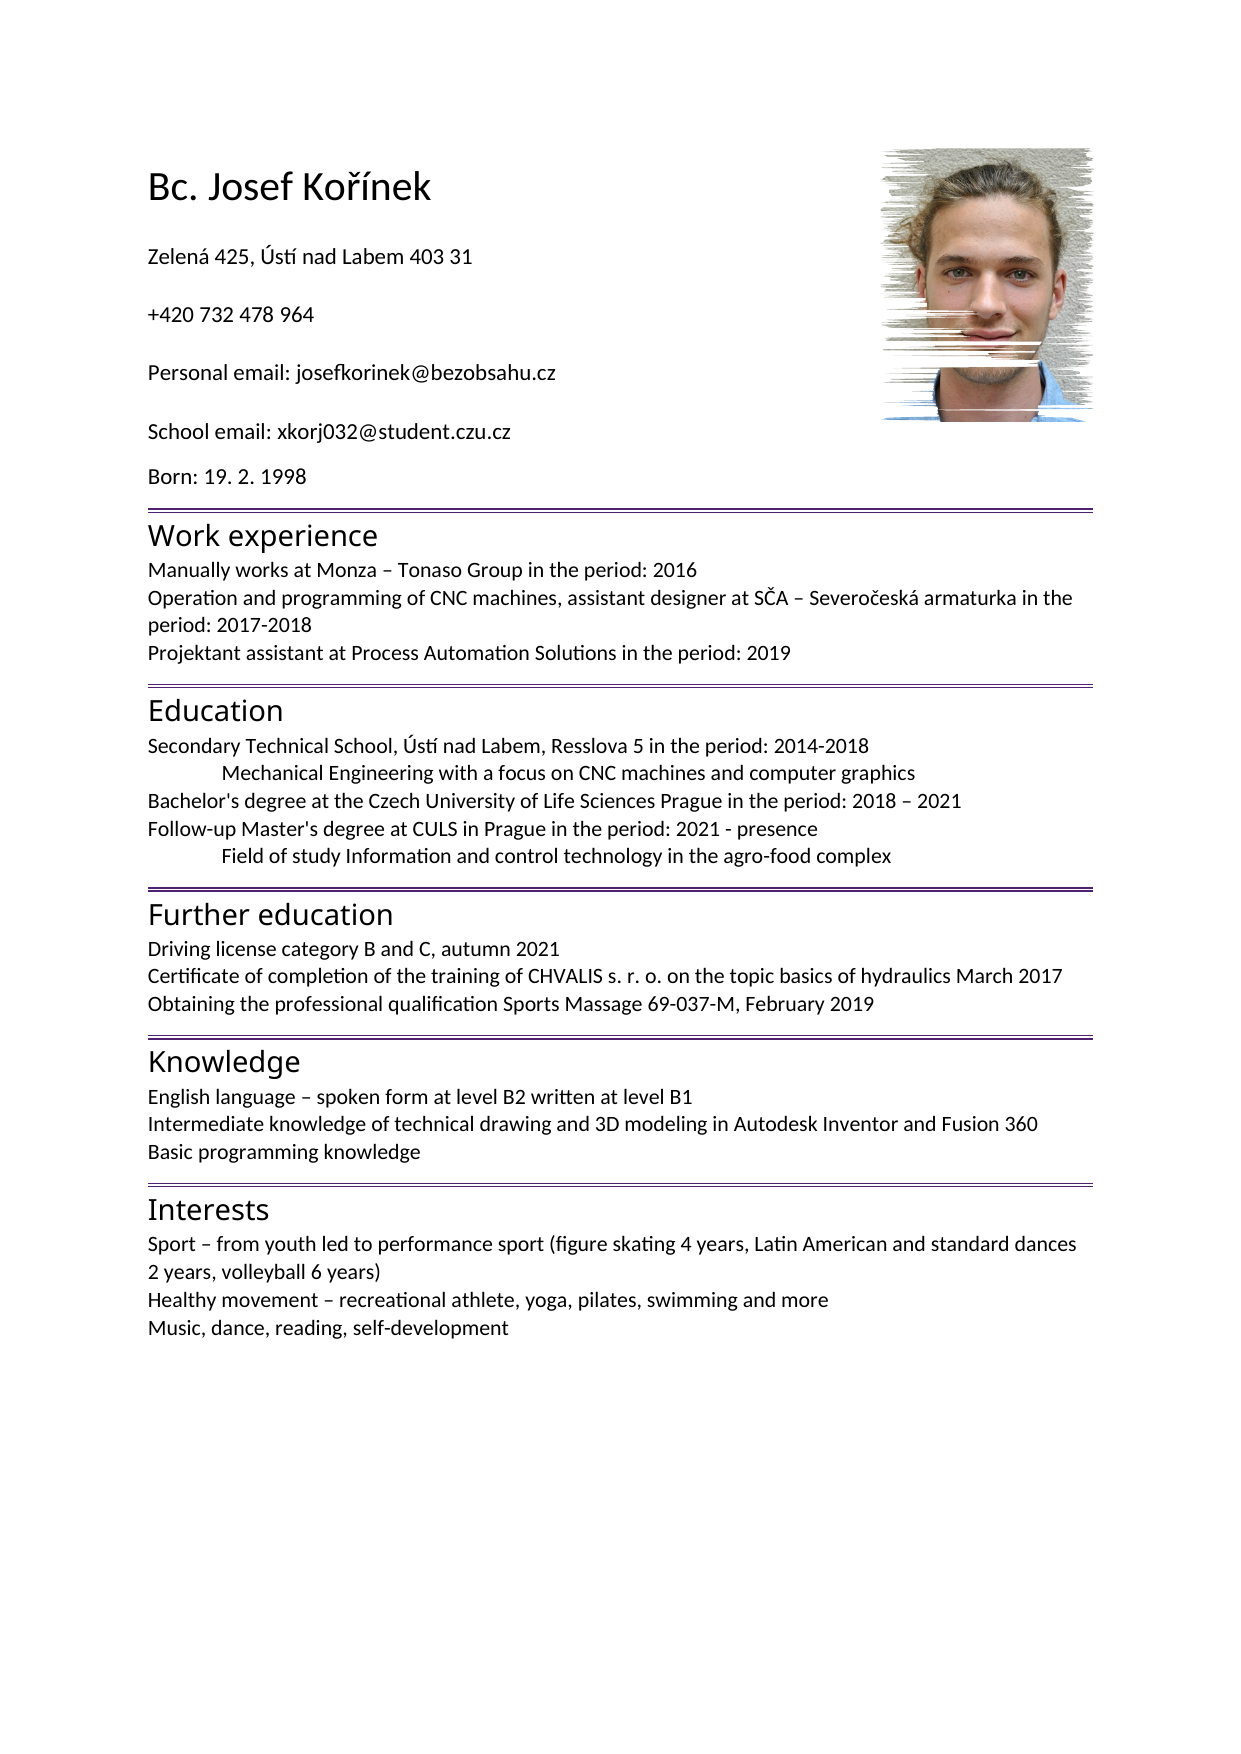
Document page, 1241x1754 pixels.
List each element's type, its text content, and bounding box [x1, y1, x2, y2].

subtitle Interests [148, 1187, 1093, 1229]
text Obtaining the professional qualification Sports Massage 69-037-M, February 2019 [148, 990, 1093, 1017]
text Secondary Technical School, Ústí nad Labem, Resslova 5 in the period: 2014-2018 [148, 732, 1093, 758]
text Follow-up Master's degree at CULS in Prague in the period: 2021 - presence [148, 815, 1093, 842]
text Born: 19. 2. 1998 [148, 462, 1093, 491]
text Bachelor's degree at the Czech University of Life Sciences Prague in the period: 2018 – 2021 [148, 787, 1093, 814]
subtitle Education [148, 688, 1093, 730]
text English language – spoken form at level B2 written at level B1 [148, 1083, 1093, 1109]
text Field of study Information and control technology in the agro-food complex [148, 843, 1093, 869]
text Manually works at Monza – Tonaso Group in the period: 2016 [148, 556, 1093, 583]
subtitle Further education [148, 892, 1093, 933]
text Bc. Josef Kořínek [148, 160, 926, 211]
text +420 732 478 964 [148, 300, 948, 328]
text Projektant assistant at Process Automation Solutions in the period: 2019 [148, 639, 1093, 666]
text Sport – from youth led to performance sport (figure skating 4 years, Latin American and standard dances 2 years, volleyball 6 years) [148, 1231, 1093, 1285]
text Healthy movement – recreational athlete, yoga, pilates, swimming and more [148, 1286, 1093, 1313]
text Zelená 425, Ústí nad Labem 403 31 [148, 242, 911, 270]
text Driving license category B and C, autumn 2021 [148, 935, 1093, 962]
text Personal email: josefkorinek@bezobsahu.cz [148, 358, 1038, 387]
text Mechanical Engineering with a focus on CNC machines and computer graphics [221, 759, 1093, 786]
text Certificate of completion of the training of CHVALIS s. r. o. on the topic basics of hydraulics March 2017 [148, 963, 1093, 989]
text Operation and programming of CNC machines, assistant designer at SČA – Severočeská armaturka in the period: 2017-2018 [148, 584, 1093, 638]
text School email: xkorj032@student.czu.cz [148, 417, 1093, 445]
text Basic programming knowledge [148, 1138, 1093, 1165]
text Intermediate knowledge of technical drawing and 3D modeling in Autodesk Inventor and Fusion 360 [148, 1111, 1093, 1137]
subtitle Knowledge [148, 1040, 1093, 1081]
text Music, dance, reading, self-development [148, 1314, 1093, 1340]
subtitle Work experience [148, 513, 1093, 555]
